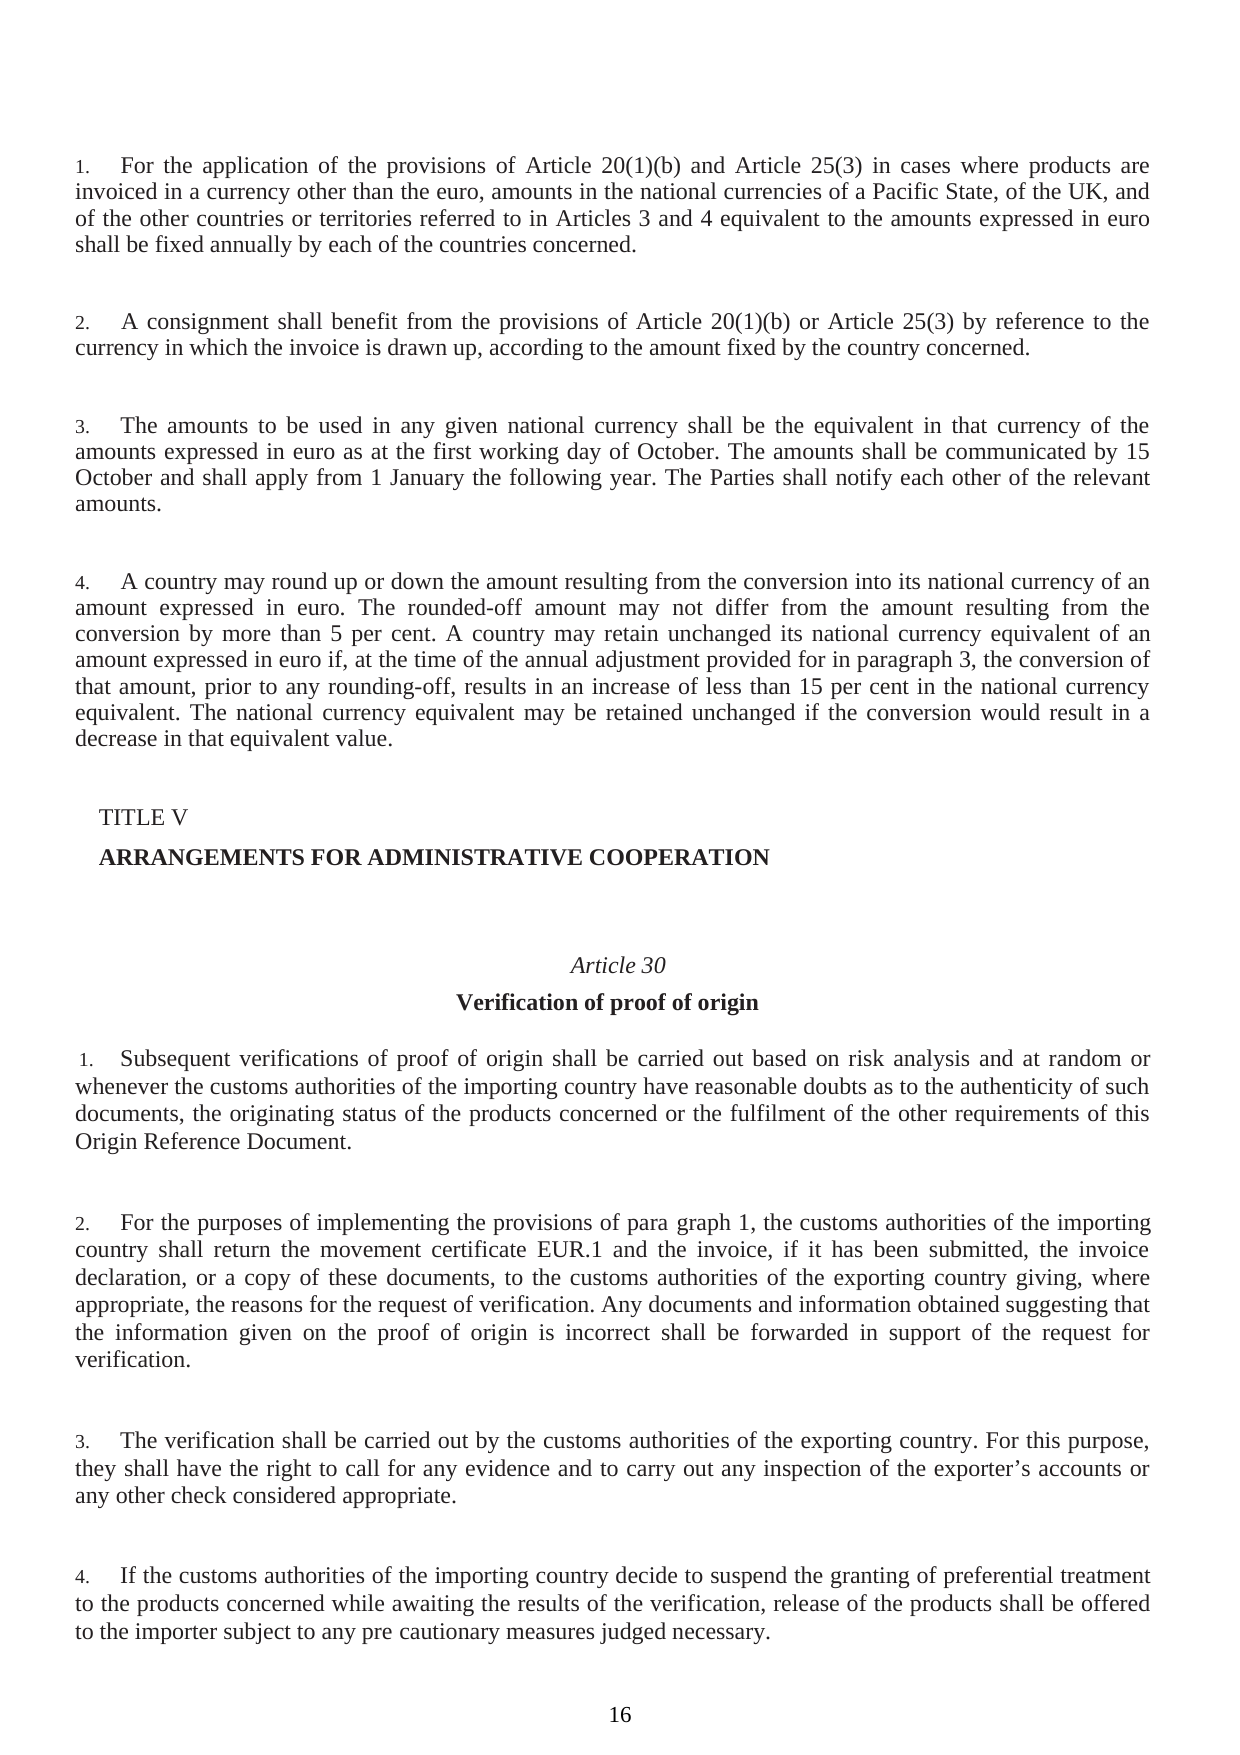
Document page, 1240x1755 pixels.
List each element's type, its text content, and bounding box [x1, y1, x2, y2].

text ARRANGEMENTS FOR ADMINISTRATIVE COOPERATION [98, 843, 1140, 871]
list The verification shall be carried out by the customs authorities of the exporting country. For this purpose, they shall have the right to call for any evidence and to carry out any inspection of the exporter’s accounts or any other check considered appropriate. [75, 1426, 1152, 1509]
list For the purposes of implementing the provisions of para­ graph 1, the customs authorities of the importing country shall return the movement certificate EUR.1 and the invoice, if it has been submitted, the invoice declaration, or a copy of these documents, to the customs authorities of the exporting country giving, where appropriate, the reasons for the request of verification. Any documents and information obtained suggesting that the information given on the proof of origin is incorrect shall be forwarded in support of the request for verification. [75, 1207, 1152, 1373]
subtitle Verification of proof of origin [75, 988, 1140, 1016]
list The amounts to be used in any given national currency shall be the equivalent in that currency of the amounts expressed in euro as at the first working day of October. The amounts shall be communicated by 15 October and shall apply from 1 January the following year. The Parties shall notify each other of the relevant amounts. [75, 412, 1152, 517]
list Subsequent verifications of proof of origin shall be carried out based on risk analysis and at random or whenever the customs authorities of the importing country have reasonable doubts as to the authenticity of such documents, the originating status of the products concerned or the fulfilment of the other requirements of this Origin Reference Document. [75, 1044, 1152, 1155]
list A consignment shall benefit from the provisions of Article 20(1)(b) or Article 25(3) by reference to the currency in which the invoice is drawn up, according to the amount fixed by the country concerned. [75, 309, 1152, 361]
text Article 30 [98, 951, 1140, 978]
text TITLE V [98, 803, 1140, 831]
list For the application of the provisions of Article 20(1)(b) and Article 25(3) in cases where products are invoiced in a currency other than the euro, amounts in the national currencies of a Pacific State, of the UK, and of the other countries or territories referred to in Articles 3 and 4 equivalent to the amounts expressed in euro shall be fixed annually by each of the countries concerned. [75, 153, 1152, 257]
list A country may round up or down the amount resulting from the conversion into its national currency of an amount expressed in euro. The rounded-off amount may not differ from the amount resulting from the conversion by more than 5 per cent. A country may retain unchanged its national currency equivalent of an amount expressed in euro if, at the time of the annual adjustment provided for in paragraph 3, the conversion of that amount, prior to any rounding-off, results in an increase of less than 15 per cent in the national currency equivalent. The national currency equivalent may be retained unchanged if the conversion would result in a decrease in that equivalent value. [75, 568, 1152, 752]
list If the customs authorities of the importing country decide to suspend the granting of preferential treatment to the products concerned while awaiting the results of the verification, release of the products shall be offered to the importer subject to any pre­ cautionary measures judged necessary. [75, 1562, 1152, 1644]
